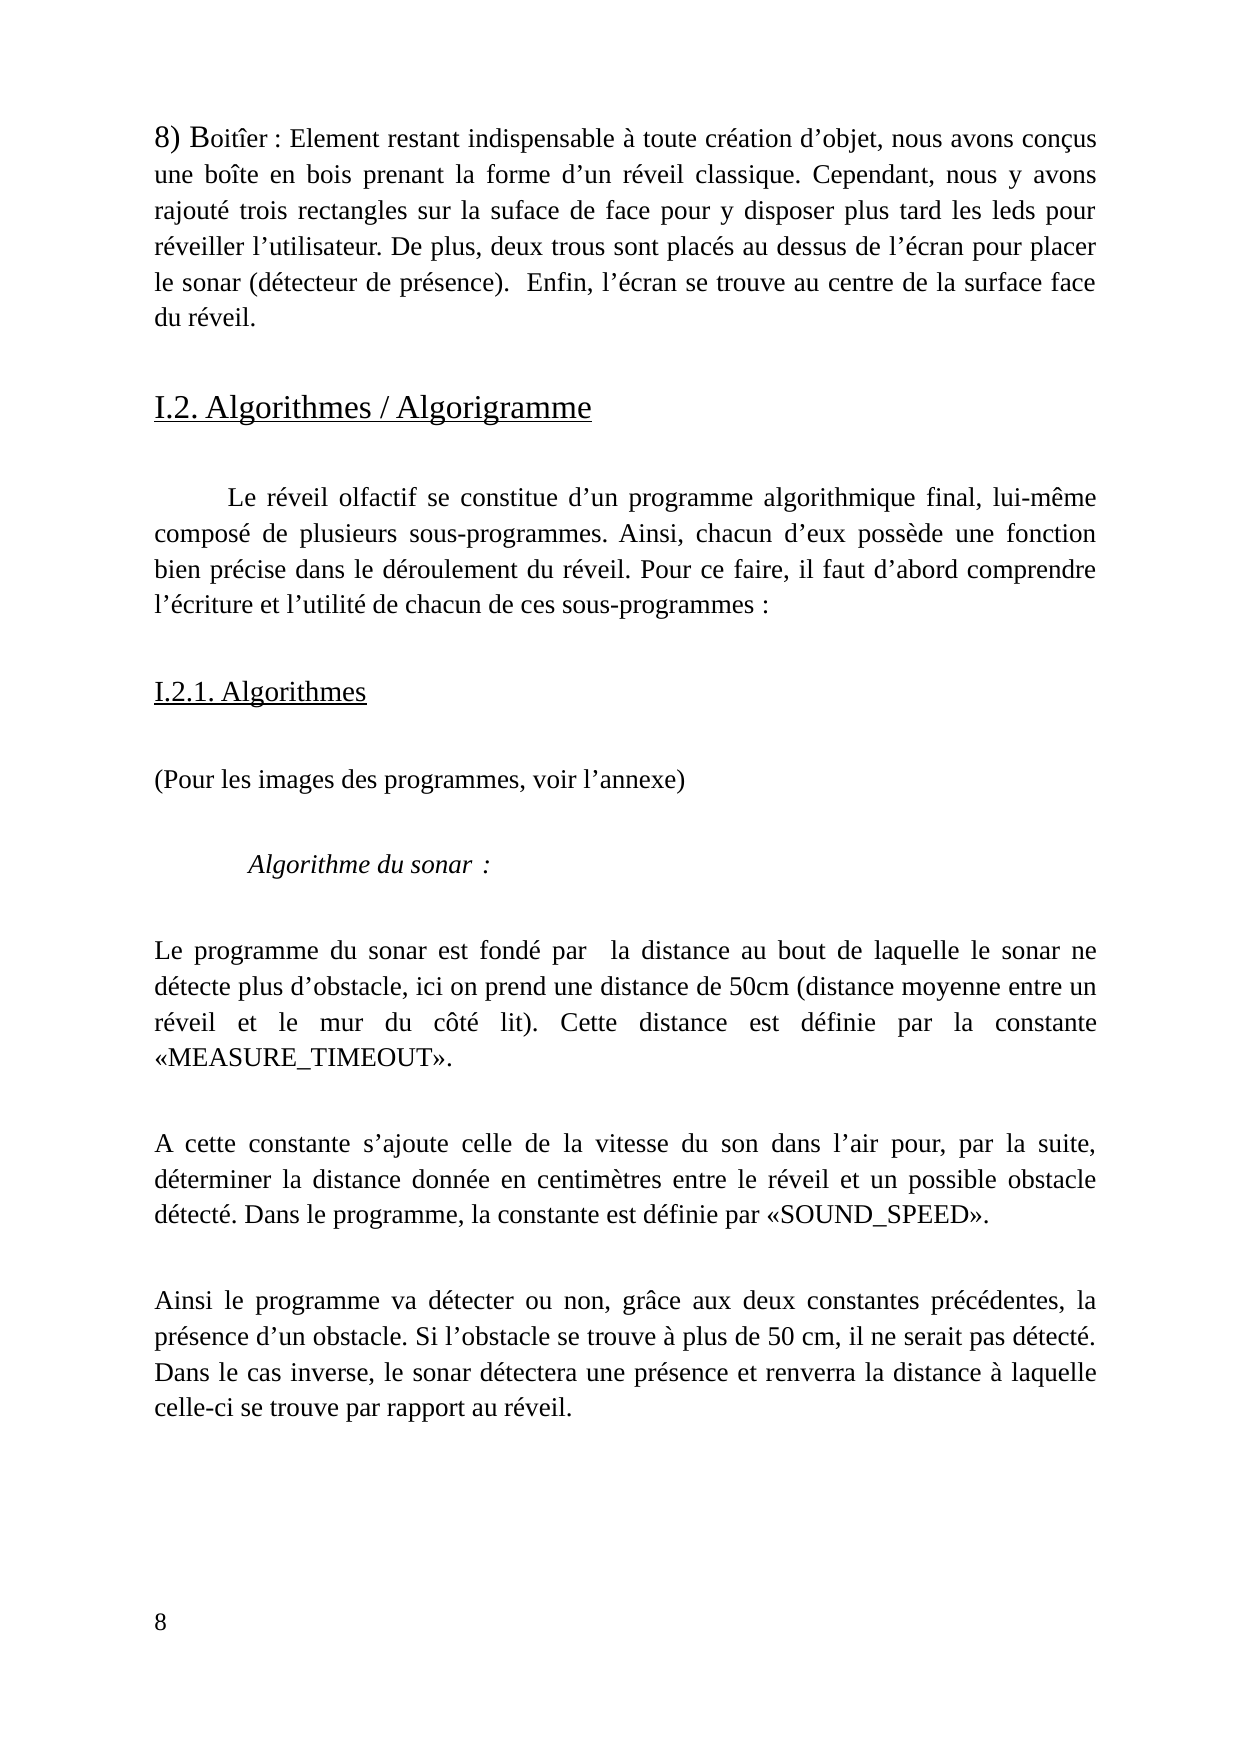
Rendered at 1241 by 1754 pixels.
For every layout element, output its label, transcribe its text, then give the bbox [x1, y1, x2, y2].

text Le réveil olfactif se constitue d’un programme algorithmique final, lui-même composé de plusieurs sous-programmes. Ainsi, chacun d’eux possède une fonction bien précise dans le déroulement du réveil. Pour ce faire, il faut d’abord comprendre l’écriture et l’utilité de chacun de ces sous-programmes : [154, 481, 1098, 620]
text Algorithme du sonar : [154, 848, 1098, 880]
text A cette constante s’ajoute celle de la vitesse du son dans l’air pour, par la suite, déterminer la distance donnée en centimètres entre le réveil et un possible obstacle détecté. Dans le programme, la constante est définie par «SOUND_SPEED». [154, 1127, 1098, 1230]
text I.2.1. Algorithmes [154, 674, 1098, 708]
text I.2. Algorithmes / Algorigramme [154, 387, 1098, 426]
text Le programme du sonar est fondé par la distance au bout de laquelle le sonar ne détecte plus d’obstacle, ici on prend une distance de 50cm (distance moyenne entre un réveil et le mur du côté lit). Cette distance est définie par la constante «MEASURE_TIMEOUT». [154, 934, 1098, 1073]
text (Pour les images des programmes, voir l’annexe) [154, 763, 1098, 794]
text Ainsi le programme va détecter ou non, grâce aux deux constantes précédentes, la présence d’un obstacle. Si l’obstacle se trouve à plus de 50 cm, il ne serait pas détecté. Dans le cas inverse, le sonar détectera une présence et renverra la distance à laquelle celle-ci se trouve par rapport au réveil. [154, 1284, 1098, 1423]
text 8) Boitîer : Element restant indispensable à toute création d’objet, nous avons conçus une boîte en bois prenant la forme d’un réveil classique. Cependant, nous y avons rajouté trois rectangles sur la suface de face pour y disposer plus tard les leds pour réveiller l’utilisateur. De plus, deux trous sont placés au dessus de l’écran pour placer le sonar (détecteur de présence). Enfin, l’écran se trouve au centre de la surface face du réveil. [154, 118, 1098, 333]
